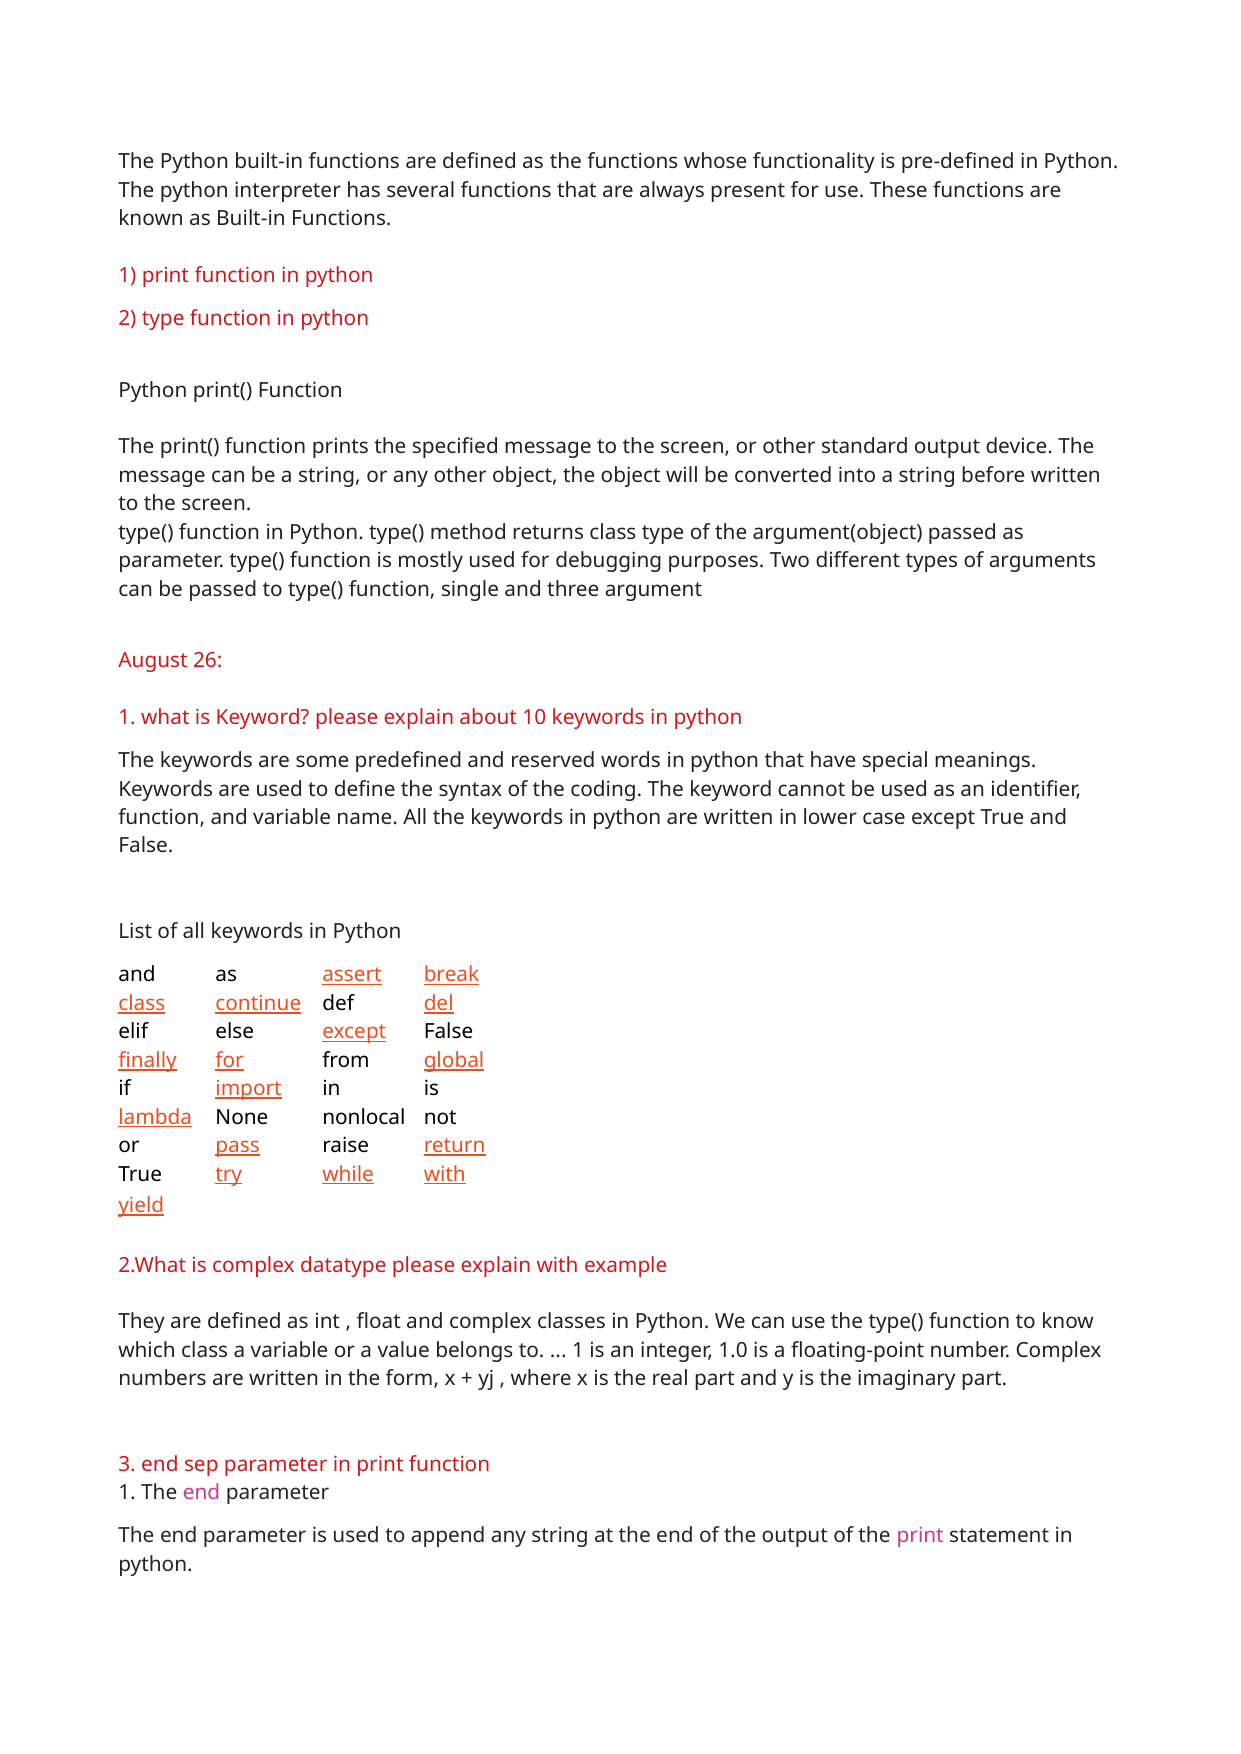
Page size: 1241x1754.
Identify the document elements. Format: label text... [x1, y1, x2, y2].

table_cell import [215, 1073, 322, 1102]
table_cell not [424, 1102, 511, 1130]
table_cell is [424, 1073, 511, 1102]
table_cell try [215, 1159, 322, 1187]
table_cell pass [215, 1130, 322, 1159]
table_cell while [322, 1159, 423, 1187]
table_cell False [424, 1016, 511, 1045]
table_cell global [424, 1045, 511, 1073]
text 2.What is complex datatype please explain with example They are defined as int , float and complex classes in Python. We can use the type() function to know which class a variable or a value belongs to. ... 1 is an integer, 1.0 is a floating-point number. Complex numbers are written in the form, x + yj , where x is the real part and y is the imaginary part. 3. end sep parameter in print function 1. The end parameter [118, 1221, 1122, 1506]
table_cell lambda [118, 1102, 215, 1130]
text August 26: 1. what is Keyword? please explain about 10 keywords in python [118, 645, 1122, 731]
table_cell continue [215, 988, 322, 1016]
text 2) type function in python [118, 303, 1122, 332]
text The Python built-in functions are defined as the functions whose functionality is pre-defined in Python. The python interpreter has several functions that are always present for use. These functions are known as Built-in Functions. 1) print function in python [118, 118, 1122, 289]
table_header assert [322, 960, 423, 988]
text The end parameter is used to append any string at the end of the output of the print statement in python. [118, 1520, 1122, 1577]
table_cell True [118, 1159, 215, 1187]
table_cell return [424, 1130, 511, 1159]
table_cell elif [118, 1016, 215, 1045]
table_cell yield [118, 1187, 215, 1221]
table_cell else [215, 1016, 322, 1045]
table_cell [322, 1187, 511, 1221]
table_cell for [215, 1045, 322, 1073]
table_cell class [118, 988, 215, 1016]
table_cell del [424, 988, 511, 1016]
table_cell from [322, 1045, 423, 1073]
table_cell [215, 1187, 322, 1221]
table_cell with [424, 1159, 511, 1187]
table_header break [424, 960, 511, 988]
table_cell None [215, 1102, 322, 1130]
table_cell in [322, 1073, 423, 1102]
table_cell except [322, 1016, 423, 1045]
table_header as [215, 960, 322, 988]
table_cell raise [322, 1130, 423, 1159]
text Python print() Function The print() function prints the specified message to the screen, or other standard output device. The message can be a string, or any other object, the object will be converted into a string before written to the screen. type() function in Python. type() method returns class type of the argument(object) passed as parameter. type() function is mostly used for debugging purposes. Two different types of arguments can be passed to type() function, single and three argument [118, 346, 1122, 631]
table_cell if [118, 1073, 215, 1102]
table_cell or [118, 1130, 215, 1159]
subtitle List of all keywords in Python [118, 917, 1122, 945]
text The keywords are some predefined and reserved words in python that have special meanings. Keywords are used to define the syntax of the coding. The keyword cannot be used as an identifier, function, and variable name. All the keywords in python are written in lower case except True and False. [118, 745, 1122, 859]
table_cell def [322, 988, 423, 1016]
table_cell nonlocal [322, 1102, 423, 1130]
table_header and [118, 960, 215, 988]
table_cell finally [118, 1045, 215, 1073]
